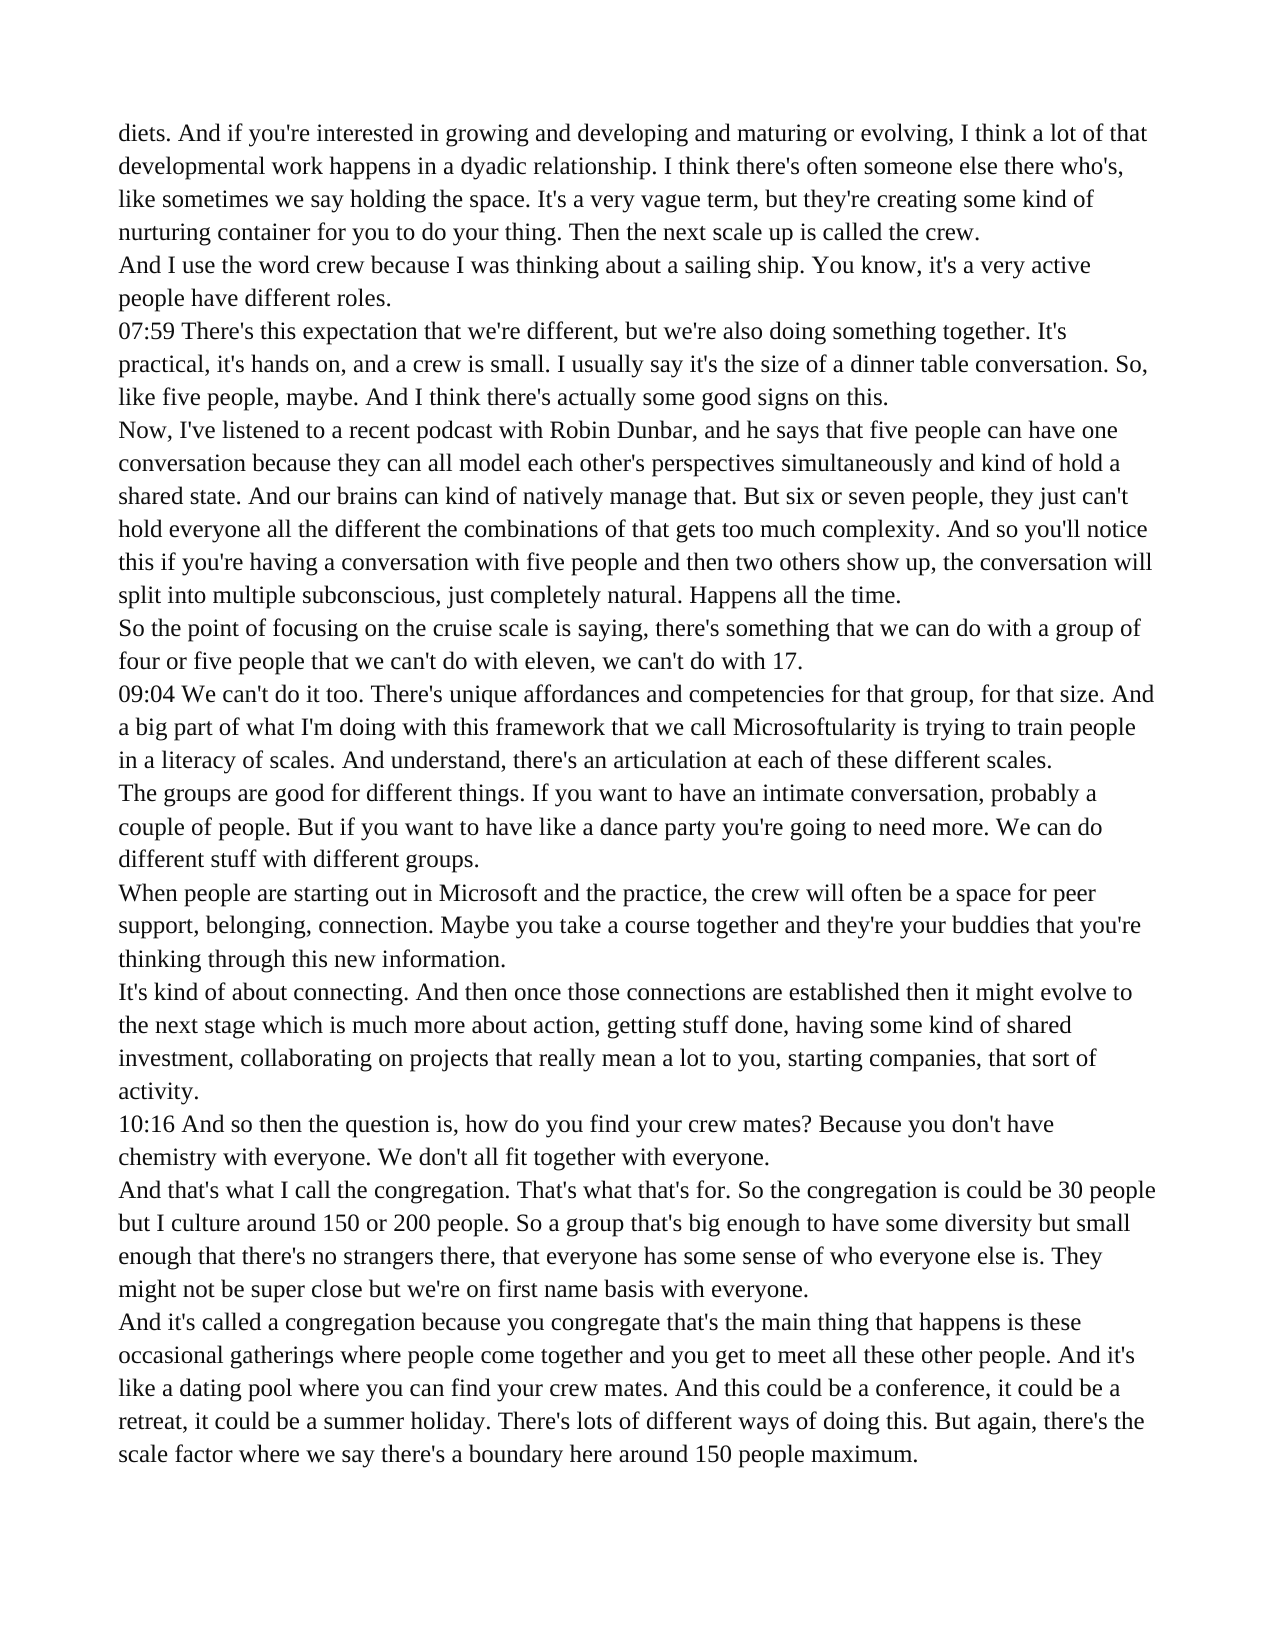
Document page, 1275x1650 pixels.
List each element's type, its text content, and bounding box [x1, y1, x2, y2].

text The groups are good for different things. If you want to have an intimate conversation, probably a couple of people. But if you want to have like a dance party you're going to need more. We can do different stuff with different groups. [118, 778, 1157, 873]
text And that's what I call the congregation. That's what that's for. So the congregation is could be 30 people but I culture around 150 or 200 people. So a group that's big enough to have some diversity but small enough that there's no strangers there, that everyone has some sense of who everyone else is. They might not be super close but we're on first name basis with everyone. [118, 1175, 1157, 1303]
text When people are starting out in Microsoft and the practice, the crew will often be a space for peer support, belonging, connection. Maybe you take a course together and they're your buddies that you're thinking through this new information. [118, 878, 1157, 972]
text And it's called a congregation because you congregate that's the main thing that happens is these occasional gatherings where people come together and you get to meet all these other people. And it's like a dating pool where you can find your crew mates. And this could be a conference, it could be a retreat, it could be a summer holiday. There's lots of different ways of doing this. But again, there's the scale factor where we say there's a boundary here around 150 people maximum. [118, 1307, 1157, 1468]
text Now, I've listened to a recent podcast with Robin Dunbar, and he says that five people can have one conversation because they can all model each other's perspectives simultaneously and kind of hold a shared state. And our brains can kind of natively manage that. But six or seven people, they just can't hold everyone all the different the combinations of that gets too much complexity. And so you'll notice this if you're having a conversation with five people and then two others show up, the conversation will split into multiple subconscious, just completely natural. Happens all the time. [118, 415, 1157, 609]
text diets. And if you're interested in growing and developing and maturing or evolving, I think a lot of that developmental work happens in a dyadic relationship. I think there's often someone else there who's, like sometimes we say holding the space. It's a very vague term, but they're creating some kind of nurturing container for you to do your thing. Then the next scale up is called the crew. [118, 118, 1157, 246]
text And I use the word crew because I was thinking about a sailing ship. You know, it's a very active people have different roles. [118, 250, 1157, 312]
text It's kind of about connecting. And then once those connections are established then it might evolve to the next stage which is much more about action, getting stuff done, having some kind of shared investment, collaborating on projects that really mean a lot to you, starting companies, that sort of activity. [118, 977, 1157, 1104]
text 09:04 We can't do it too. There's unique affordances and competencies for that group, for that size. And a big part of what I'm doing with this framework that we call Microsoftularity is trying to train people in a literacy of scales. And understand, there's an articulation at each of these different scales. [118, 679, 1157, 774]
text So the point of focusing on the cruise scale is saying, there's something that we can do with a group of four or five people that we can't do with eleven, we can't do with 17. [118, 613, 1157, 675]
text 10:16 And so then the question is, how do you find your crew mates? Because you don't have chemistry with everyone. We don't all fit together with everyone. [118, 1109, 1157, 1171]
text 07:59 There's this expectation that we're different, but we're also doing something together. It's practical, it's hands on, and a crew is small. I usually say it's the size of a dinner table conversation. So, like five people, maybe. And I think there's actually some good signs on this. [118, 316, 1157, 411]
